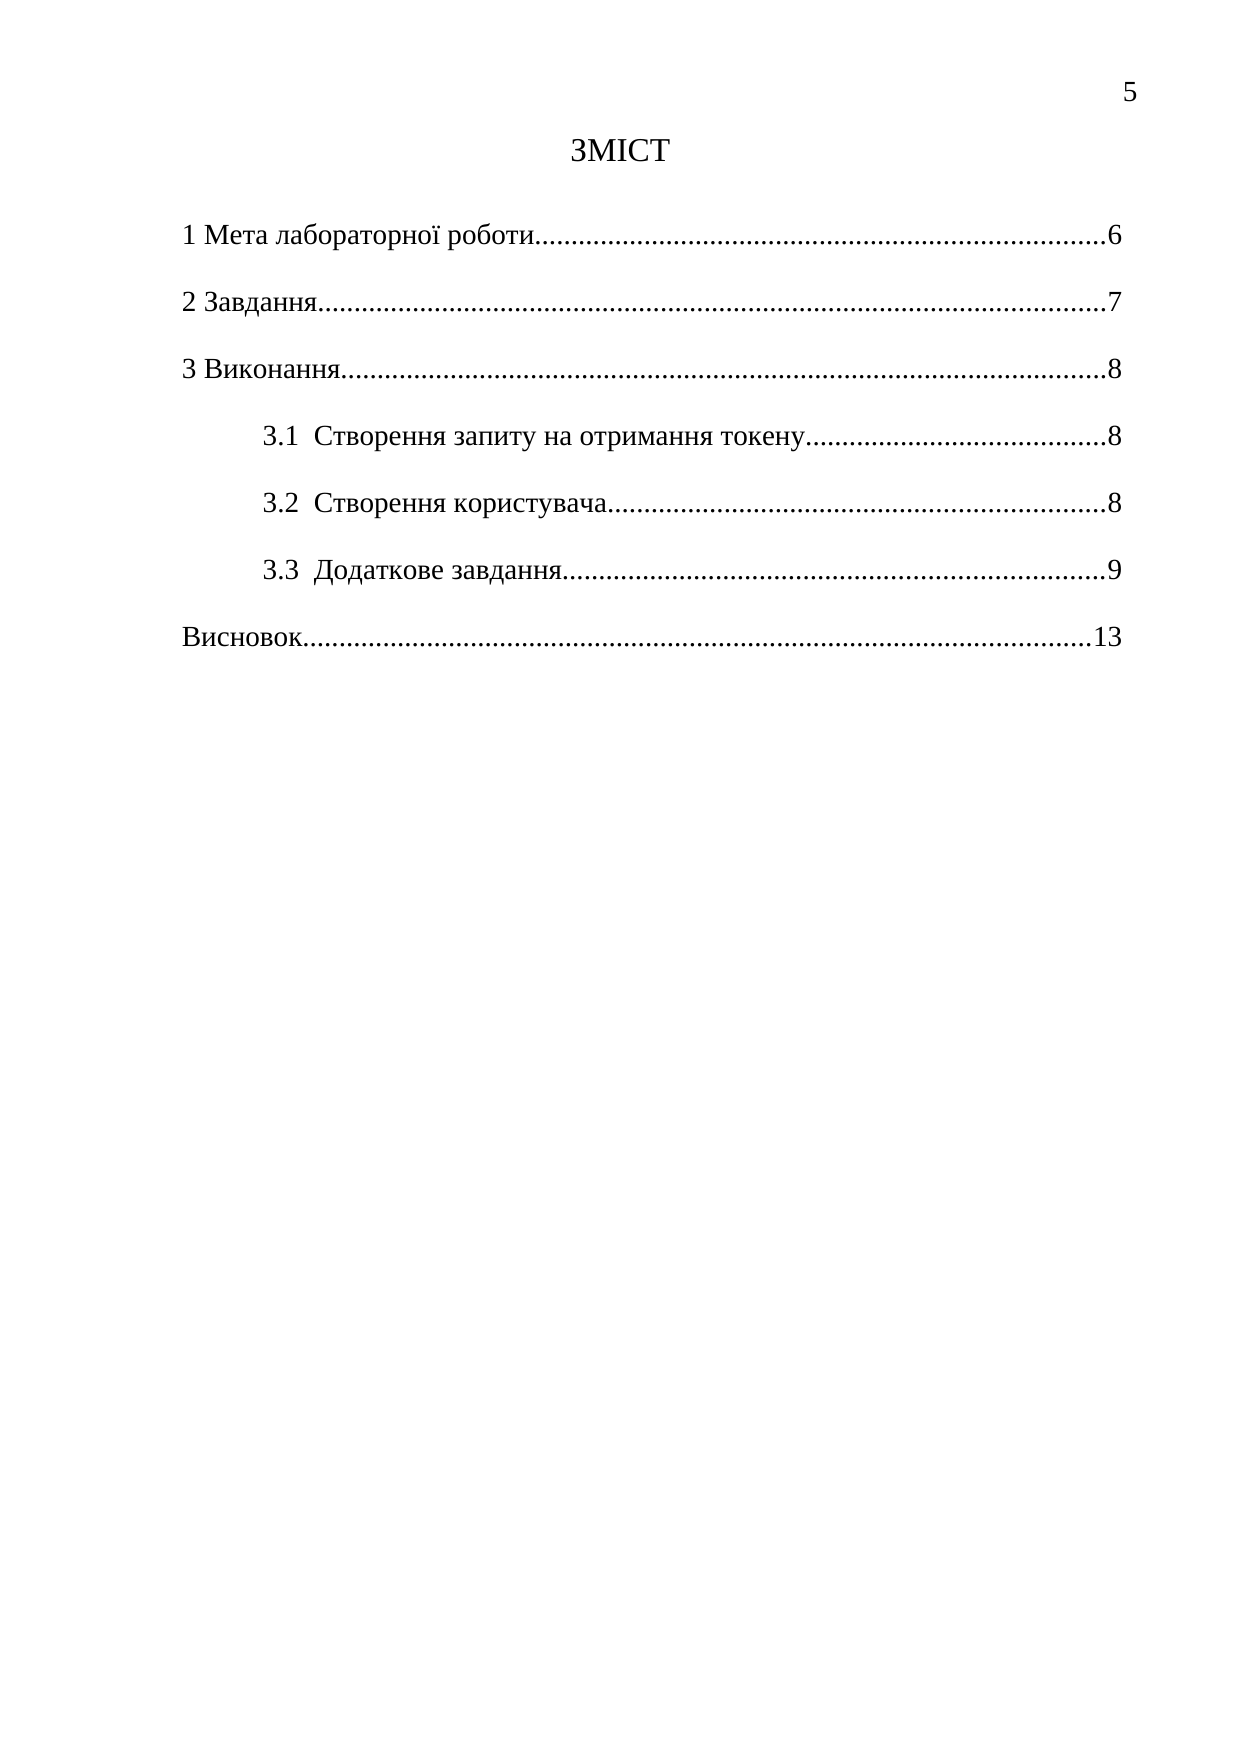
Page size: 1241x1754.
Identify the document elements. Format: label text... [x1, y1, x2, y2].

text 2 Завдання 7 [182, 284, 1122, 317]
text 3 Виконання 8 [182, 351, 1122, 384]
text 1 Мета лабораторної роботи 6 [182, 217, 1122, 250]
text Висновок 13 [182, 619, 1122, 652]
text 3.3 Додаткове завдання 9 [233, 552, 1122, 585]
text 3.1 Створення запиту на отримання токену 8 [233, 418, 1122, 451]
text 3.2 Створення користувача 8 [233, 485, 1122, 518]
subtitle Зміст [118, 130, 1122, 168]
